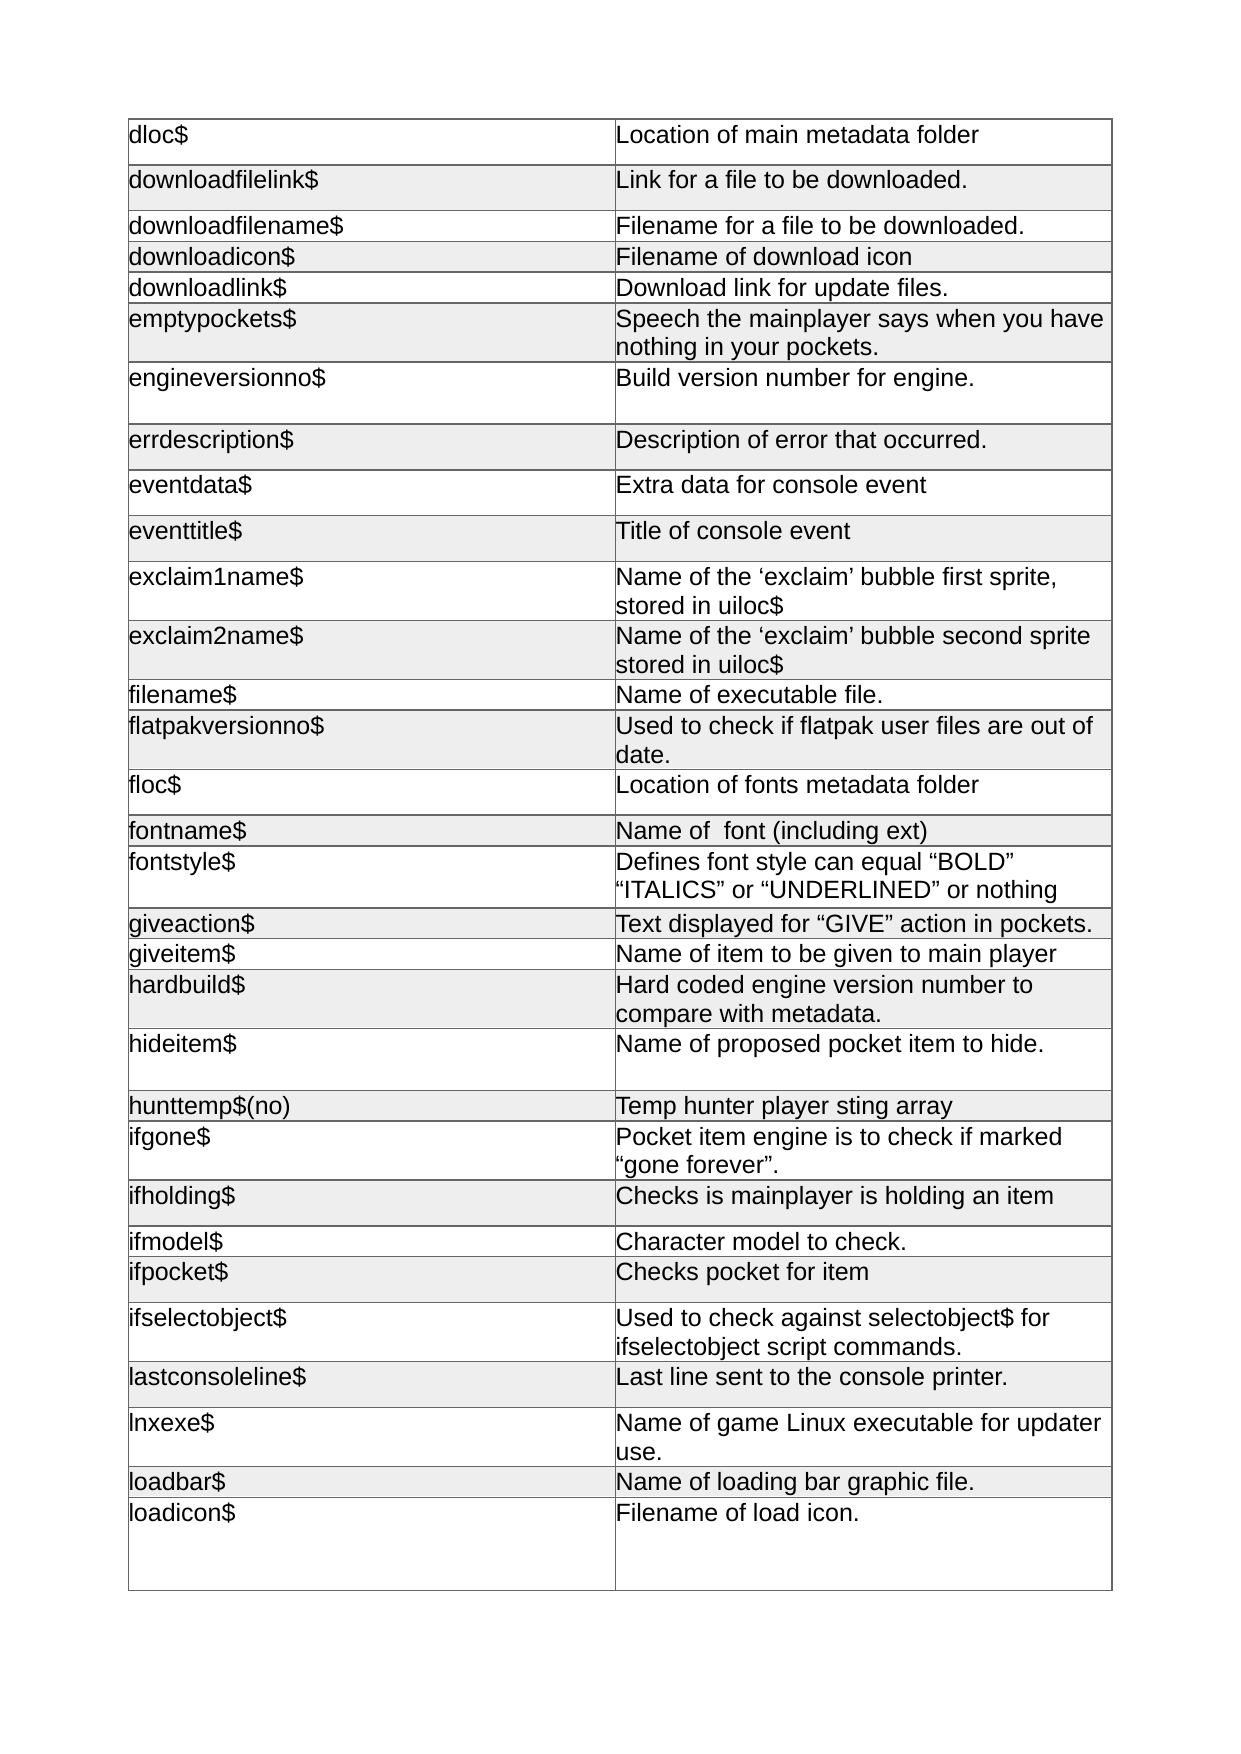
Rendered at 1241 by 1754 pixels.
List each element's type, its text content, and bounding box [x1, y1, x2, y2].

table_cell Name of font (including ext) [616, 816, 1111, 845]
table_cell floc$ [129, 770, 615, 814]
table_cell ifholding$ [129, 1181, 615, 1225]
table_cell Text displayed for “GIVE” action in pockets. [616, 909, 1111, 938]
table_cell fontstyle$ [129, 847, 615, 907]
table_cell Name of the ‘exclaim’ bubble first sprite, stored in uiloc$ [616, 562, 1111, 619]
table_cell downloadlink$ [129, 273, 615, 302]
table_cell emptypockets$ [129, 304, 615, 361]
table_cell Name of item to be given to main player [616, 939, 1111, 968]
table_cell hideitem$ [129, 1029, 615, 1089]
table_cell giveaction$ [129, 909, 615, 938]
table_cell Pocket item engine is to check if marked “gone forever”. [616, 1122, 1111, 1179]
table_cell downloadicon$ [129, 242, 615, 271]
table_cell downloadfilelink$ [129, 166, 615, 210]
table_cell Location of fonts metadata folder [616, 770, 1111, 814]
table_cell loadbar$ [129, 1467, 615, 1496]
table_cell lastconsoleline$ [129, 1362, 615, 1407]
table_cell eventtitle$ [129, 516, 615, 561]
table_cell Name of loading bar graphic file. [616, 1467, 1111, 1496]
table_cell lnxexe$ [129, 1408, 615, 1466]
table_cell Used to check if flatpak user files are out of date. [616, 711, 1111, 768]
table_cell ifmodel$ [129, 1227, 615, 1256]
table_cell Name of the ‘exclaim’ bubble second sprite stored in uiloc$ [616, 621, 1111, 679]
table_cell Filename of load icon. [616, 1498, 1111, 1589]
table_cell Temp hunter player sting array [616, 1091, 1111, 1120]
table_cell Checks pocket for item [616, 1257, 1111, 1302]
table_cell exclaim2name$ [129, 621, 615, 679]
table_cell errdescription$ [129, 425, 615, 469]
table_cell eventdata$ [129, 471, 615, 515]
table_cell Checks is mainplayer is holding an item [616, 1181, 1111, 1225]
table_cell Description of error that occurred. [616, 425, 1111, 469]
table_cell exclaim1name$ [129, 562, 615, 619]
table_cell giveitem$ [129, 939, 615, 968]
table_cell hardbuild$ [129, 970, 615, 1027]
table_cell Link for a file to be downloaded. [616, 166, 1111, 210]
table_cell loadicon$ [129, 1498, 615, 1589]
table_cell Name of game Linux executable for updater use. [616, 1408, 1111, 1466]
table_cell Name of executable file. [616, 680, 1111, 709]
table_cell Build version number for engine. [616, 363, 1111, 423]
table_cell filename$ [129, 680, 615, 709]
table_cell Hard coded engine version number to compare with metadata. [616, 970, 1111, 1027]
table_cell ifgone$ [129, 1122, 615, 1179]
table_cell Defines font style can equal “BOLD” “ITALICS” or “UNDERLINED” or nothing [616, 847, 1111, 907]
table_cell engineversionno$ [129, 363, 615, 423]
table_cell Download link for update files. [616, 273, 1111, 302]
table_cell flatpakversionno$ [129, 711, 615, 768]
table_cell Title of console event [616, 516, 1111, 561]
table_cell hunttemp$(no) [129, 1091, 615, 1120]
table_cell ifselectobject$ [129, 1303, 615, 1361]
table_cell Filename of download icon [616, 242, 1111, 271]
table_cell Name of proposed pocket item to hide. [616, 1029, 1111, 1089]
table_cell Used to check against selectobject$ for ifselectobject script commands. [616, 1303, 1111, 1361]
table_cell Filename for a file to be downloaded. [616, 211, 1111, 241]
table_cell Last line sent to the console printer. [616, 1362, 1111, 1407]
table_cell Extra data for console event [616, 471, 1111, 515]
table_cell fontname$ [129, 816, 615, 845]
table_cell Speech the mainplayer says when you have nothing in your pockets. [616, 304, 1111, 361]
table_cell Character model to check. [616, 1227, 1111, 1256]
table_cell ifpocket$ [129, 1257, 615, 1302]
table_cell Location of main metadata folder [616, 120, 1111, 164]
table_cell dloc$ [129, 120, 615, 164]
table_cell downloadfilename$ [129, 211, 615, 241]
